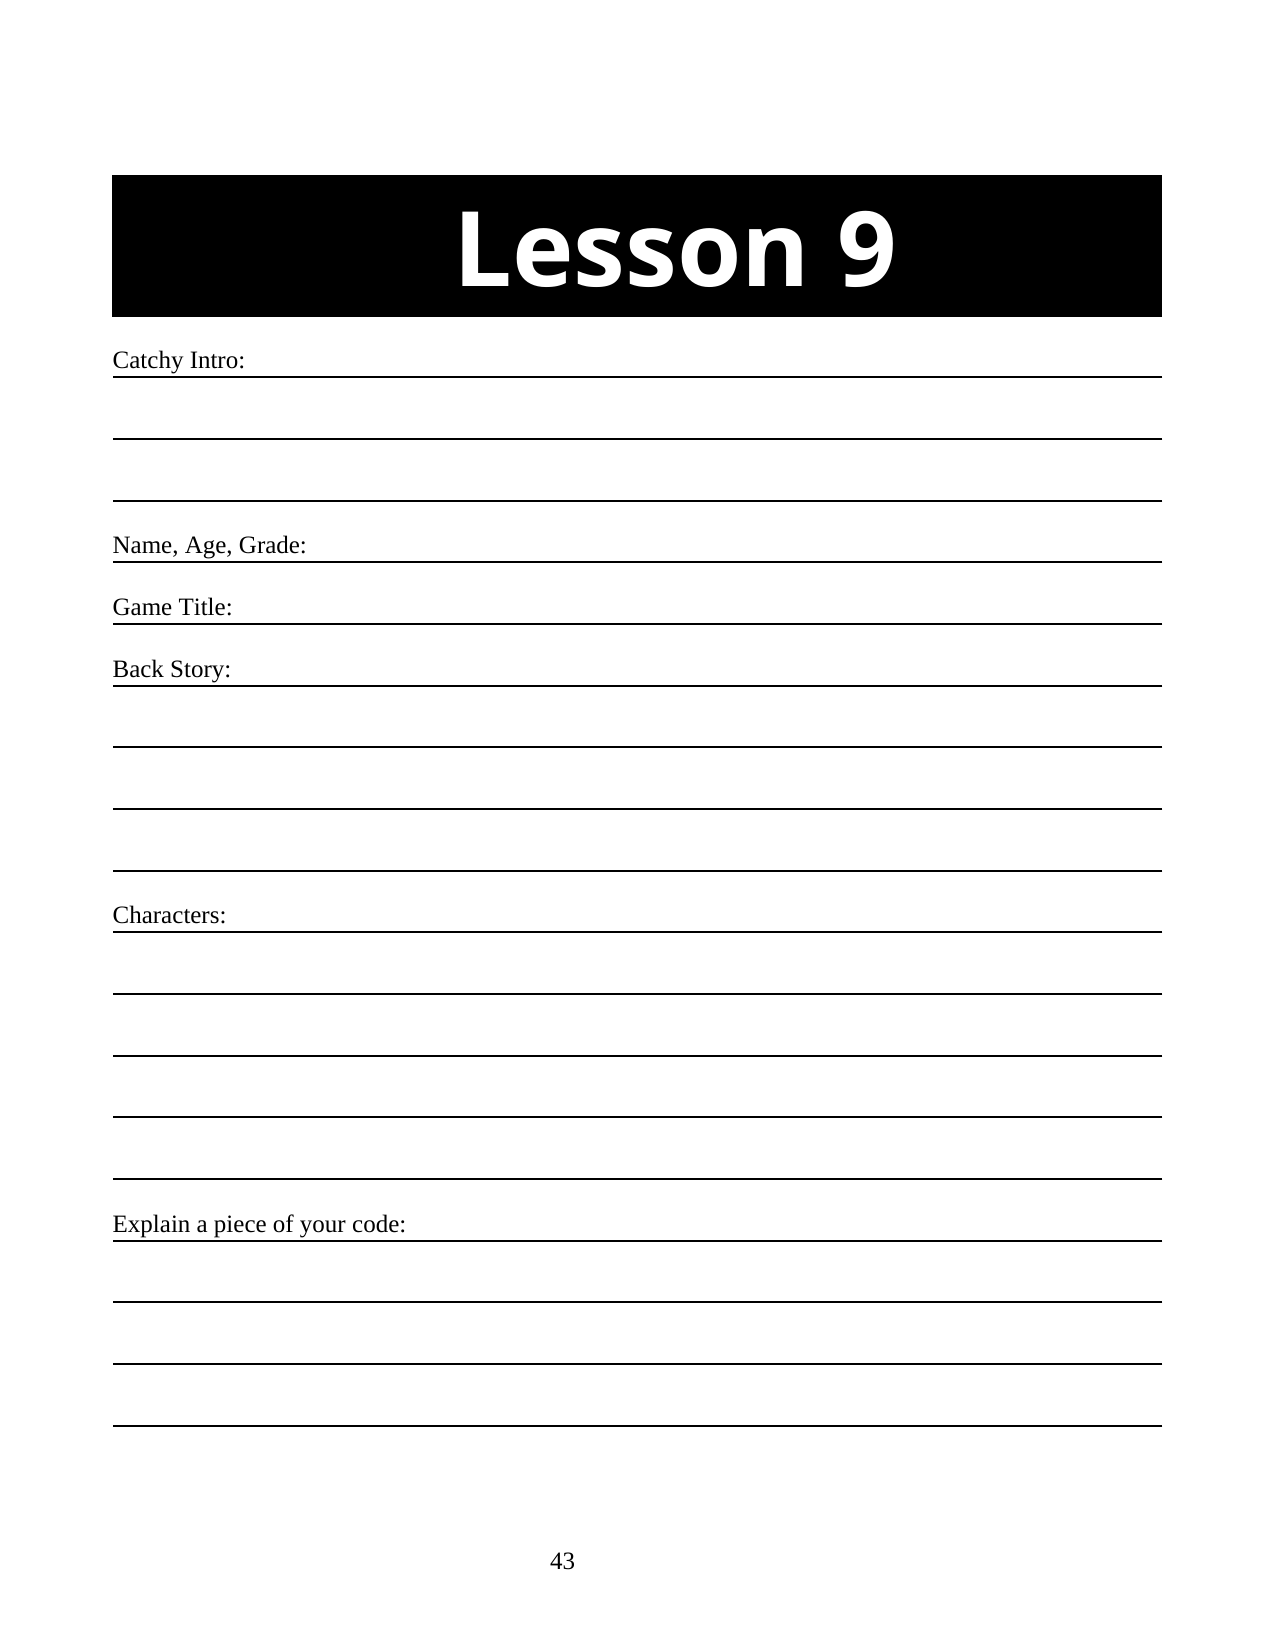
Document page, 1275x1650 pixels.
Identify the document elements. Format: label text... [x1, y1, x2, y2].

subtitle Lesson 9 [112, 175, 1162, 317]
text Back Story: [112, 654, 1162, 687]
text Characters: [112, 901, 1162, 933]
text Catchy Intro: [112, 346, 1162, 378]
text Game Title: [112, 592, 1162, 625]
text Name, Age, Grade: [112, 531, 1162, 563]
text Explain a piece of your code: [112, 1209, 1162, 1242]
